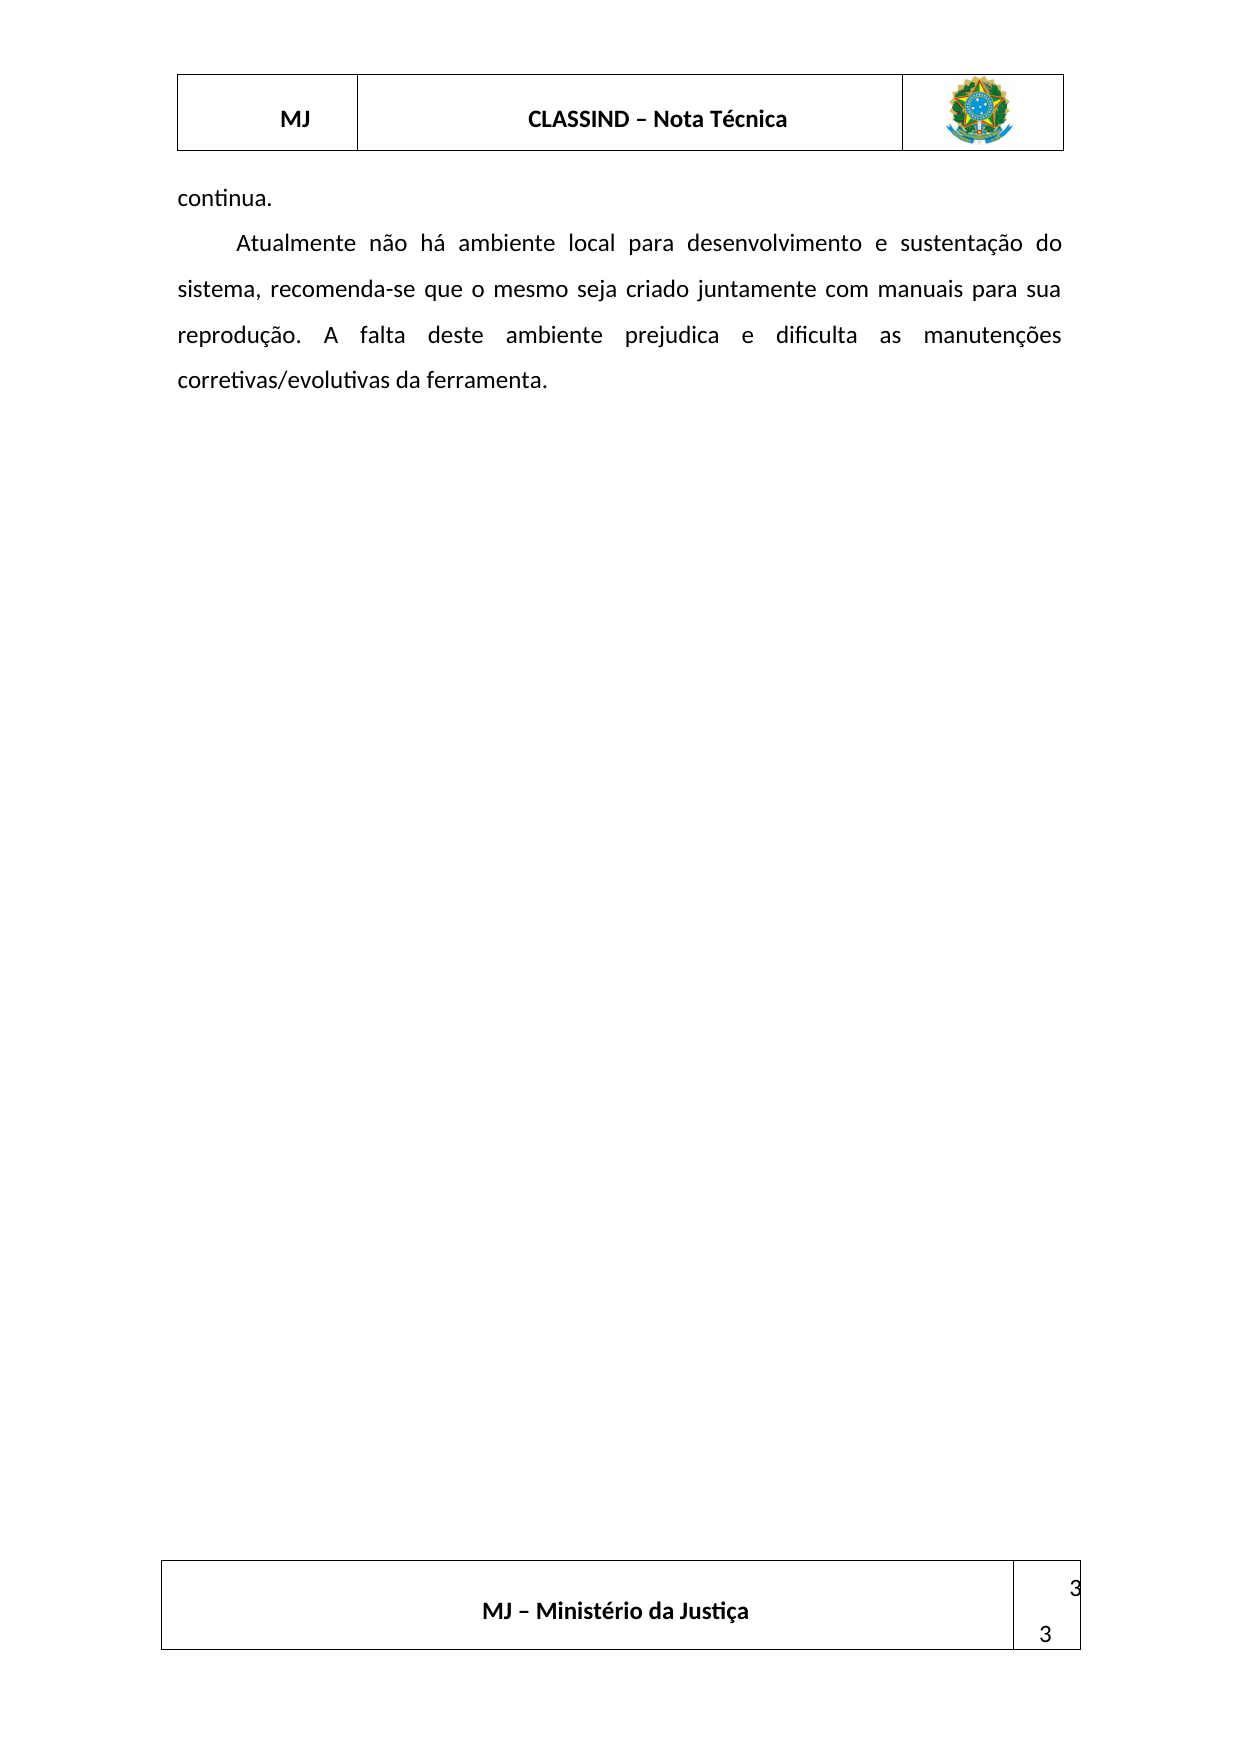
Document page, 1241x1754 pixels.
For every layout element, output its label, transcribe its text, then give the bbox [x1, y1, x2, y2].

text Recomenda-se que seja utilizado o gerenciador de build/dependência Maven em detrimento ao Apache Ant/Ivy, a utilização do utilitário Apache Ivy trás consigo configurações extras nas IDEs de desenvolvimento e no gerenciador de integração continua. [273, 182, 1063, 212]
text Atualmente não há ambiente local para desenvolvimento e sustentação do sistema, recomenda-se que o mesmo seja criado juntamente com manuais para sua reprodução. A falta deste ambiente prejudica e dificulta as manutenções corretivas/evolutivas da ferramenta. [177, 304, 1063, 319]
text Atualmente não há ambiente local para desenvolvimento e sustentação do sistema, recomenda-se que o mesmo seja criado juntamente com manuais para sua reprodução. A falta deste ambiente prejudica e dificulta as manutenções corretivas/evolutivas da ferramenta. [177, 227, 1063, 273]
text Atualmente não há ambiente local para desenvolvimento e sustentação do sistema, recomenda-se que o mesmo seja criado juntamente com manuais para sua reprodução. A falta deste ambiente prejudica e dificulta as manutenções corretivas/evolutivas da ferramenta. [177, 349, 1063, 395]
picture [944, 75, 1020, 149]
